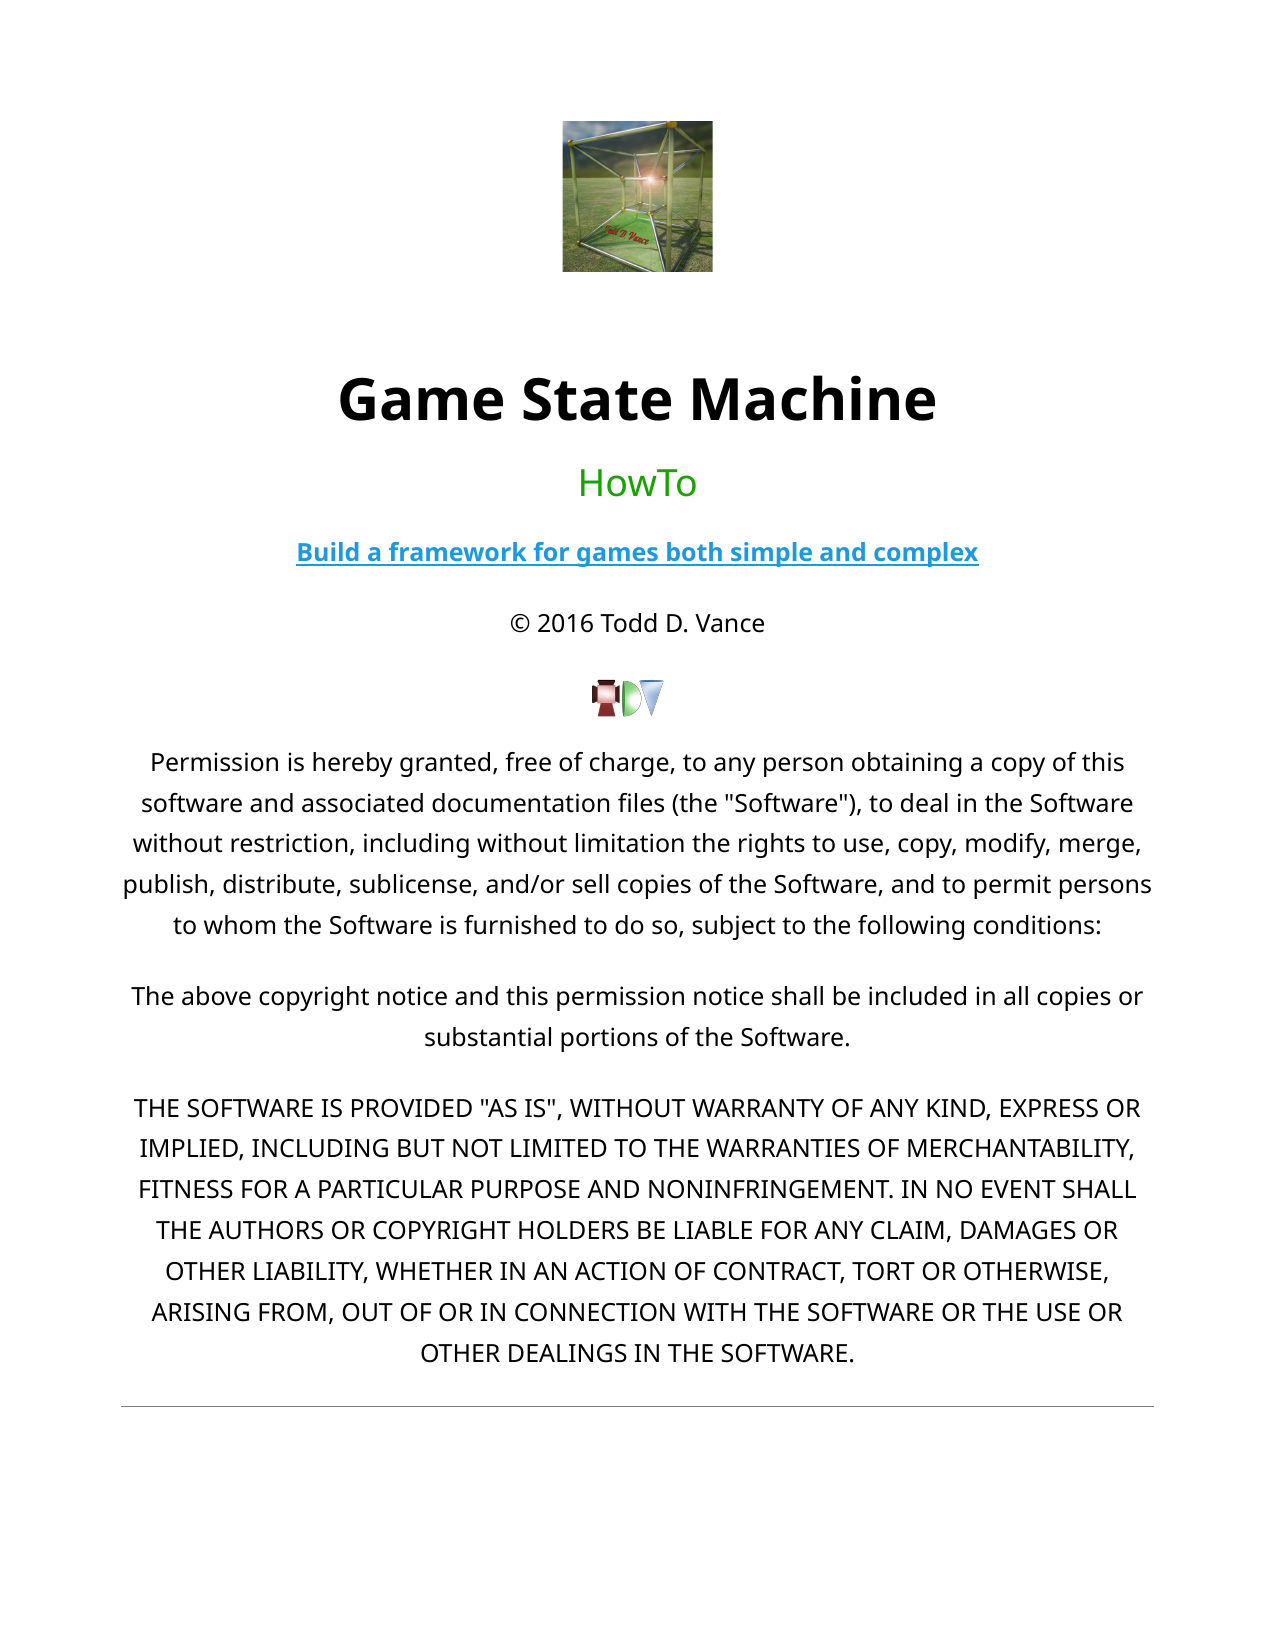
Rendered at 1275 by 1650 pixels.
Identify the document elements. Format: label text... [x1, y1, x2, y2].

text Permission is hereby granted, free of charge, to any person obtaining a copy of this software and associated documentation files (the "Software"), to deal in the Software without restriction, including without limitation the rights to use, copy, modify, merge, publish, distribute, sublicense, and/or sell copies of the Software, and to permit persons to whom the Software is furnished to do so, subject to the following conditions: [121, 677, 1154, 942]
picture [562, 121, 713, 272]
text THE SOFTWARE IS PROVIDED "AS IS", WITHOUT WARRANTY OF ANY KIND, EXPRESS OR IMPLIED, INCLUDING BUT NOT LIMITED TO THE WARRANTIES OF MERCHANTABILITY, FITNESS FOR A PARTICULAR PURPOSE AND NONINFRINGEMENT. IN NO EVENT SHALL THE AUTHORS OR COPYRIGHT HOLDERS BE LIABLE FOR ANY CLAIM, DAMAGES OR OTHER LIABILITY, WHETHER IN AN ACTION OF CONTRACT, TORT OR OTHERWISE, ARISING FROM, OUT OF OR IN CONNECTION WITH THE SOFTWARE OR THE USE OR OTHER DEALINGS IN THE SOFTWARE. [121, 1090, 1154, 1369]
picture [589, 676, 665, 719]
text The above copyright notice and this permission notice shall be included in all copies or substantial portions of the Software. [121, 978, 1154, 1053]
subtitle HowTo [121, 457, 1154, 508]
text Build a framework for games both simple and complex [121, 535, 1154, 569]
text © 2016 Todd D. Vance [121, 606, 1154, 640]
title Game State Machine [121, 358, 1154, 438]
